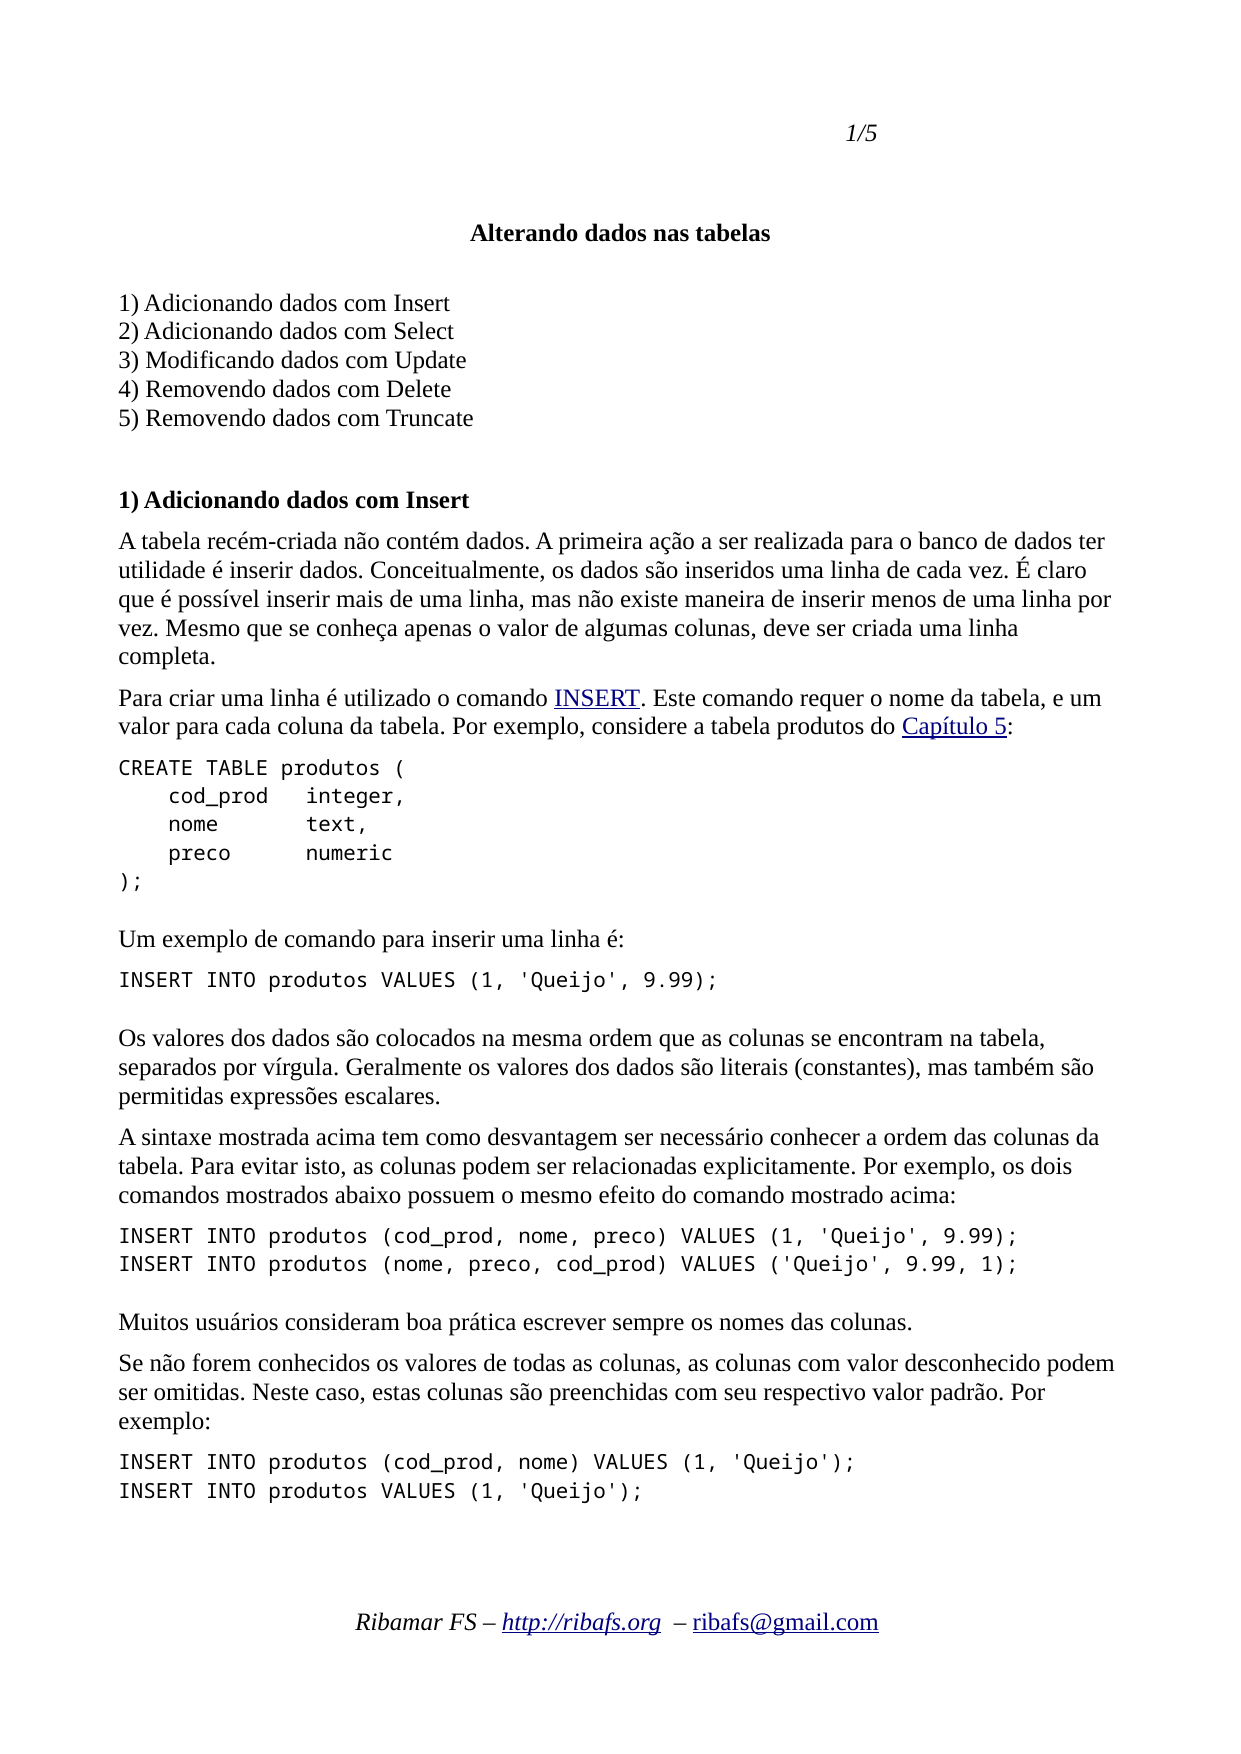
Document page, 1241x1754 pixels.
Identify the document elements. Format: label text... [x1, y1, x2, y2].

text A tabela recém-criada não contém dados. A primeira ação a ser realizada para o banco de dados ter utilidade é inserir dados. Conceitualmente, os dados são inseridos uma linha de cada vez. É claro que é possível inserir mais de uma linha, mas não existe maneira de inserir menos de uma linha por vez. Mesmo que se conheça apenas o valor de algumas colunas, deve ser criada uma linha completa. [118, 526, 1122, 670]
text INSERT INTO produtos (nome, preco, cod_prod) VALUES ('Queijo', 9.99, 1); [118, 1249, 1122, 1278]
text nome text, [118, 809, 1122, 838]
text cod_prod integer, [118, 781, 1122, 809]
text Os valores dos dados são colocados na mesma ordem que as colunas se encontram na tabela, separados por vírgula. Geralmente os valores dos dados são literais (constantes), mas também são permitidas expressões escalares. [118, 1023, 1122, 1110]
text INSERT INTO produtos VALUES (1, 'Queijo'); [118, 1476, 1122, 1504]
text Um exemplo de comando para inserir uma linha é: [118, 924, 1122, 953]
text preco numeric [118, 838, 1122, 866]
text CREATE TABLE produtos ( [118, 753, 1122, 781]
text A sintaxe mostrada acima tem como desvantagem ser necessário conhecer a ordem das colunas da tabela. Para evitar isto, as colunas podem ser relacionadas explicitamente. Por exemplo, os dois comandos mostrados abaixo possuem o mesmo efeito do comando mostrado acima: [118, 1122, 1122, 1208]
text Muitos usuários consideram boa prática escrever sempre os nomes das colunas. [118, 1307, 1122, 1336]
text Se não forem conhecidos os valores de todas as colunas, as colunas com valor desconhecido podem ser omitidas. Neste caso, estas colunas são preenchidas com seu respectivo valor padrão. Por exemplo: [118, 1348, 1122, 1435]
text Para criar uma linha é utilizado o comando INSERT. Este comando requer o nome da tabela, e um valor para cada coluna da tabela. Por exemplo, considere a tabela produtos do Capítulo 5: [118, 683, 1122, 740]
text ); [118, 866, 1122, 895]
text 1) Adicionando dados com Insert [118, 485, 1122, 514]
text INSERT INTO produtos (cod_prod, nome, preco) VALUES (1, 'Queijo', 9.99); [118, 1221, 1122, 1249]
text Alterando dados nas tabelas [118, 218, 1122, 275]
text INSERT INTO produtos (cod_prod, nome) VALUES (1, 'Queijo'); [118, 1447, 1122, 1476]
text INSERT INTO produtos VALUES (1, 'Queijo', 9.99); [118, 966, 1122, 994]
text 1) Adicionando dados com Insert 2) Adicionando dados com Select 3) Modificando dados com Update 4) Removendo dados com Delete 5) Removendo dados com Truncate [118, 288, 1122, 431]
